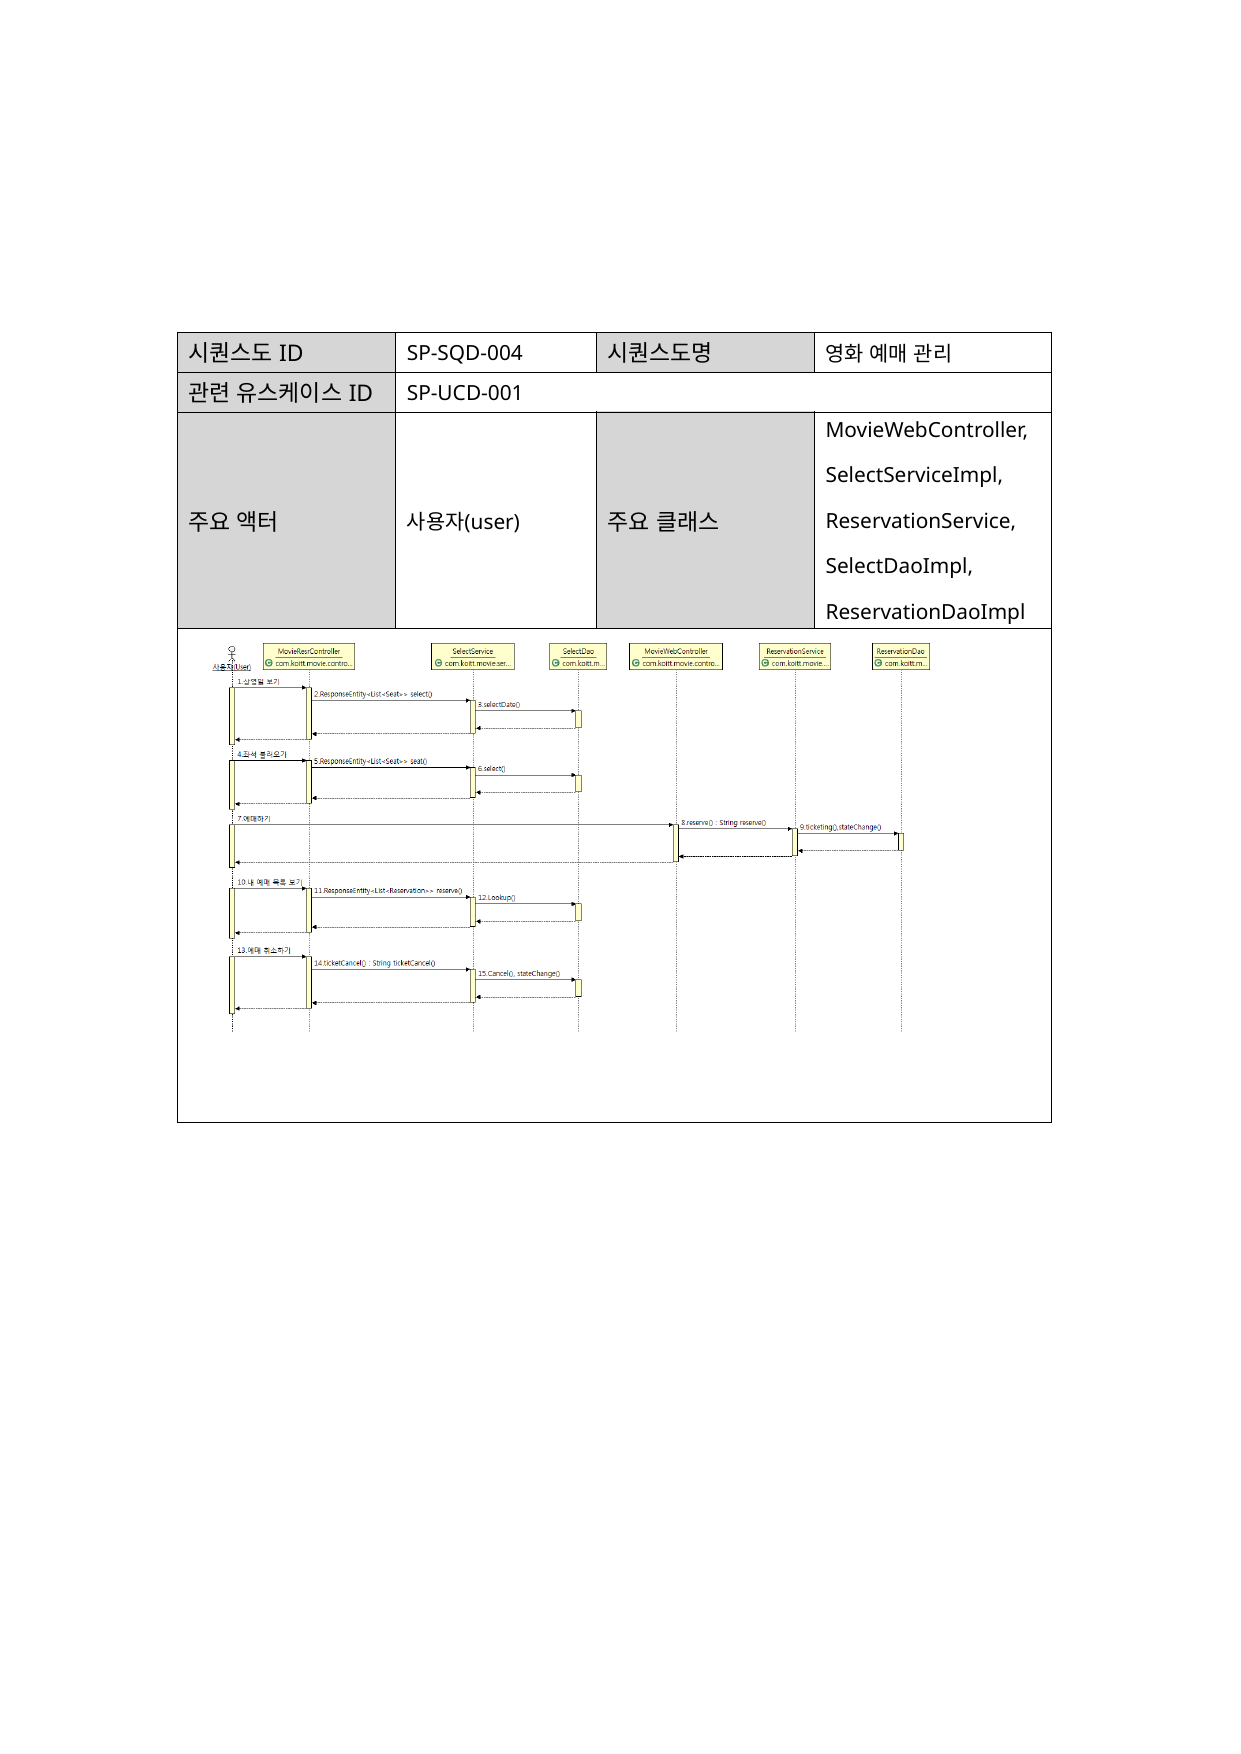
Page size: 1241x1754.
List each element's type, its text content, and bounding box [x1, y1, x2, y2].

table_cell 사용자(user) [396, 413, 596, 628]
table_cell [178, 629, 1051, 1122]
table_header 시퀀스도명 [597, 333, 814, 372]
table_cell 관련 유스케이스 ID [178, 373, 395, 411]
table_cell 주요 액터 [178, 413, 395, 628]
table_cell SP-UCD-001 [396, 373, 1051, 411]
table_cell 주요 클래스 [597, 413, 814, 628]
table_header 시퀀스도 ID [178, 333, 395, 372]
table_header SP-SQD-004 [396, 333, 596, 372]
picture [188, 631, 1041, 1074]
table_cell MovieWebController, SelectServiceImpl, ReservationService, SelectDaoImpl, ReservationDaoImpl [815, 413, 1051, 628]
table_header 영화 예매 관리 [815, 333, 1051, 372]
